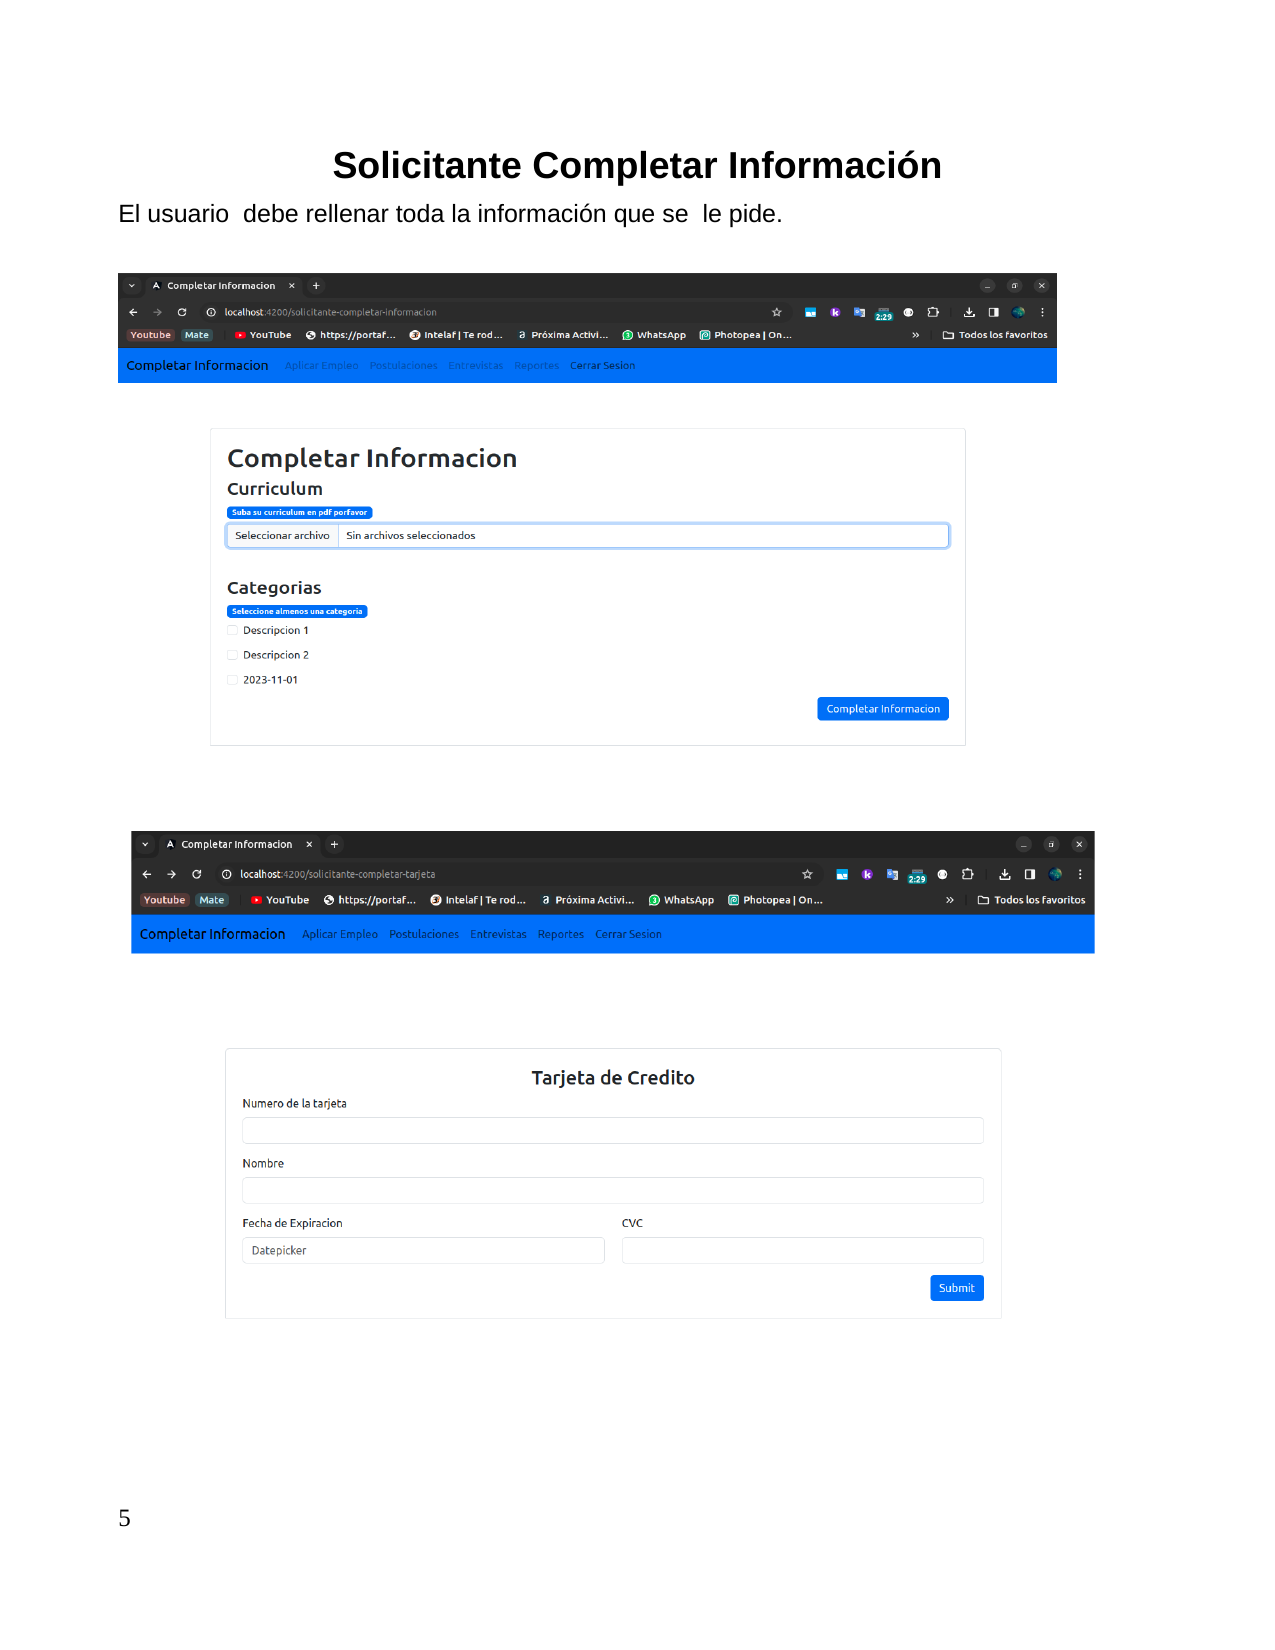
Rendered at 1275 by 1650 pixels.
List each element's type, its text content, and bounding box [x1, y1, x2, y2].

subtitle Solicitante Completar Información [118, 143, 1157, 186]
text El usuario debe rellenar toda la información que se le pide. [118, 199, 1157, 227]
picture [131, 831, 1095, 1438]
picture [118, 273, 1057, 813]
